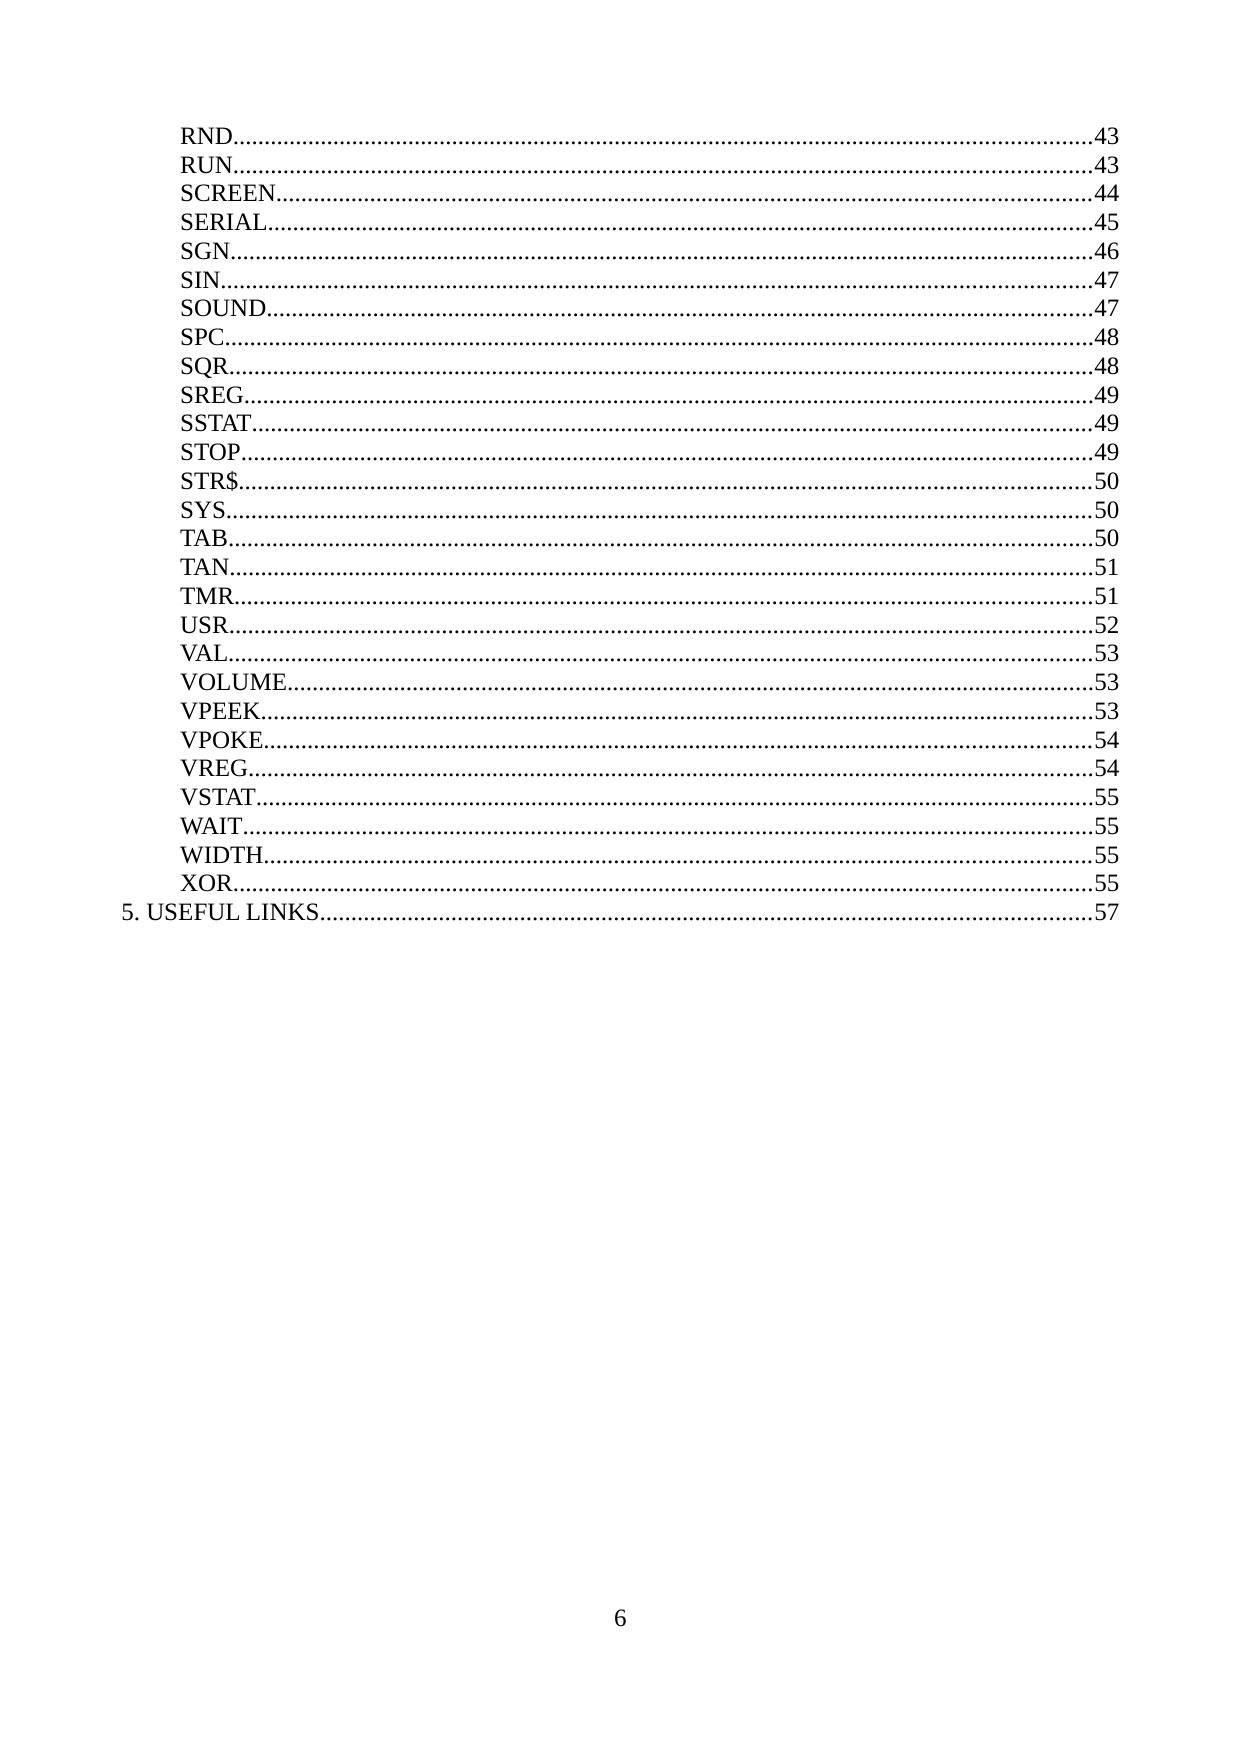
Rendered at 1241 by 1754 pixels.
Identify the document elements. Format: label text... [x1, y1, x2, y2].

text WIDTH 55 [180, 840, 1119, 868]
text VAL 53 [180, 638, 1119, 667]
text TMR 51 [180, 581, 1119, 610]
text SSTAT 49 [180, 408, 1119, 437]
text TAB 50 [180, 523, 1119, 552]
text SREG 49 [180, 380, 1119, 408]
text SIN 47 [180, 265, 1119, 293]
text SERIAL 45 [180, 207, 1119, 236]
text VSTAT 55 [180, 782, 1119, 811]
text STOP 49 [180, 437, 1119, 466]
text RND 43 [180, 121, 1119, 150]
text VPEEK 53 [180, 696, 1119, 725]
text SYS 50 [180, 495, 1119, 523]
text WAIT 55 [180, 811, 1119, 840]
text VPOKE 54 [180, 725, 1119, 753]
text USR 52 [180, 610, 1119, 638]
text RUN 43 [180, 150, 1119, 178]
text VOLUME 53 [180, 667, 1119, 696]
text TAN 51 [180, 552, 1119, 581]
text SQR 48 [180, 351, 1119, 380]
text SCREEN 44 [180, 178, 1119, 207]
text VREG 54 [180, 753, 1119, 782]
text SPC 48 [180, 322, 1119, 351]
text STR$ 50 [180, 466, 1119, 495]
text SOUND 47 [180, 293, 1119, 322]
text 5. USEFUL LINKS 57 [121, 897, 1119, 926]
text SGN 46 [180, 236, 1119, 265]
text XOR 55 [180, 868, 1119, 897]
